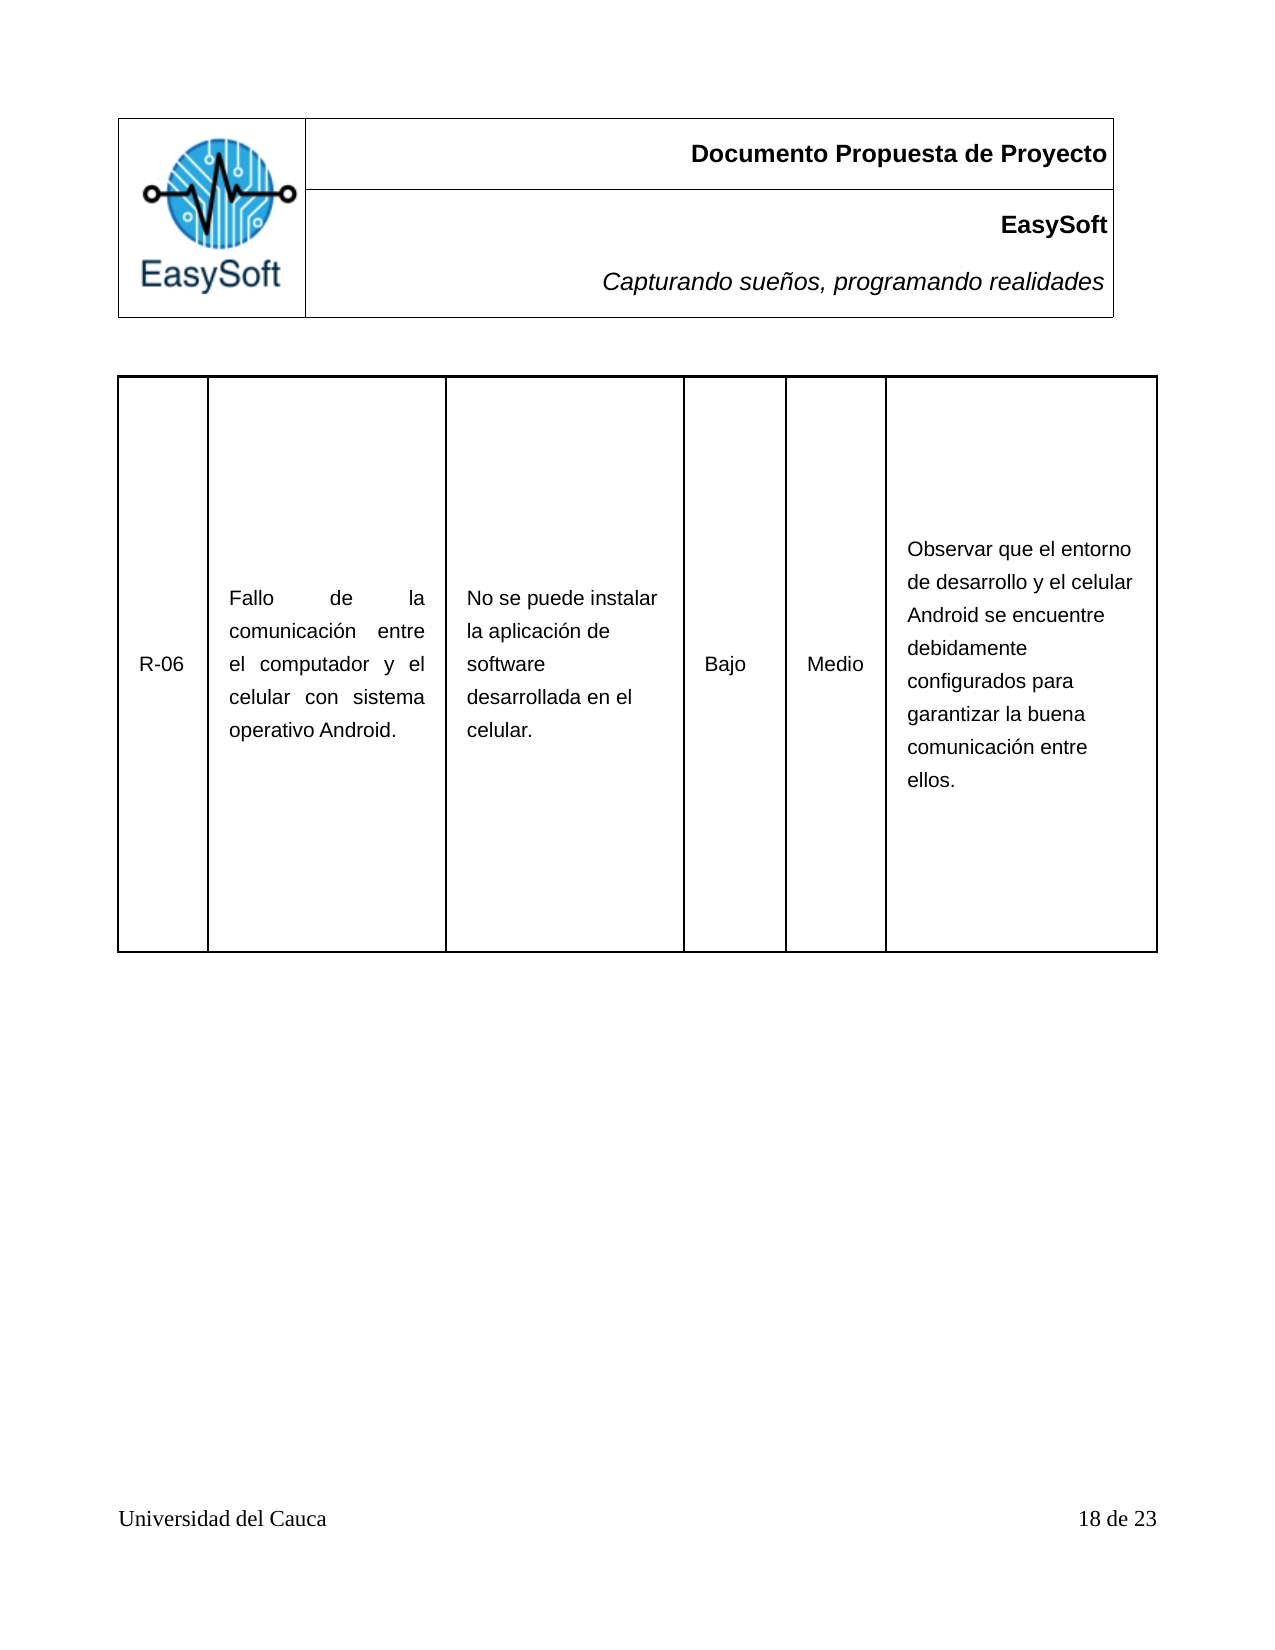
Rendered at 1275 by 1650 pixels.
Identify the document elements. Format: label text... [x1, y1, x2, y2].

table_cell Observar que el entorno de desarrollo y el celular Android se encuentre debidamente configurados para garantizar la buena comunicación entre ellos. [887, 378, 1156, 951]
table_cell R-06 [119, 378, 207, 951]
table_cell Medio [787, 378, 885, 951]
table_cell Fallo de la comunicación entre el computador y el celular con sistema operativo Android. [209, 378, 445, 951]
table_cell Bajo [685, 378, 785, 951]
table_cell No se puede instalar la aplicación de software desarrollada en el celular. [447, 378, 683, 951]
picture [123, 124, 300, 312]
